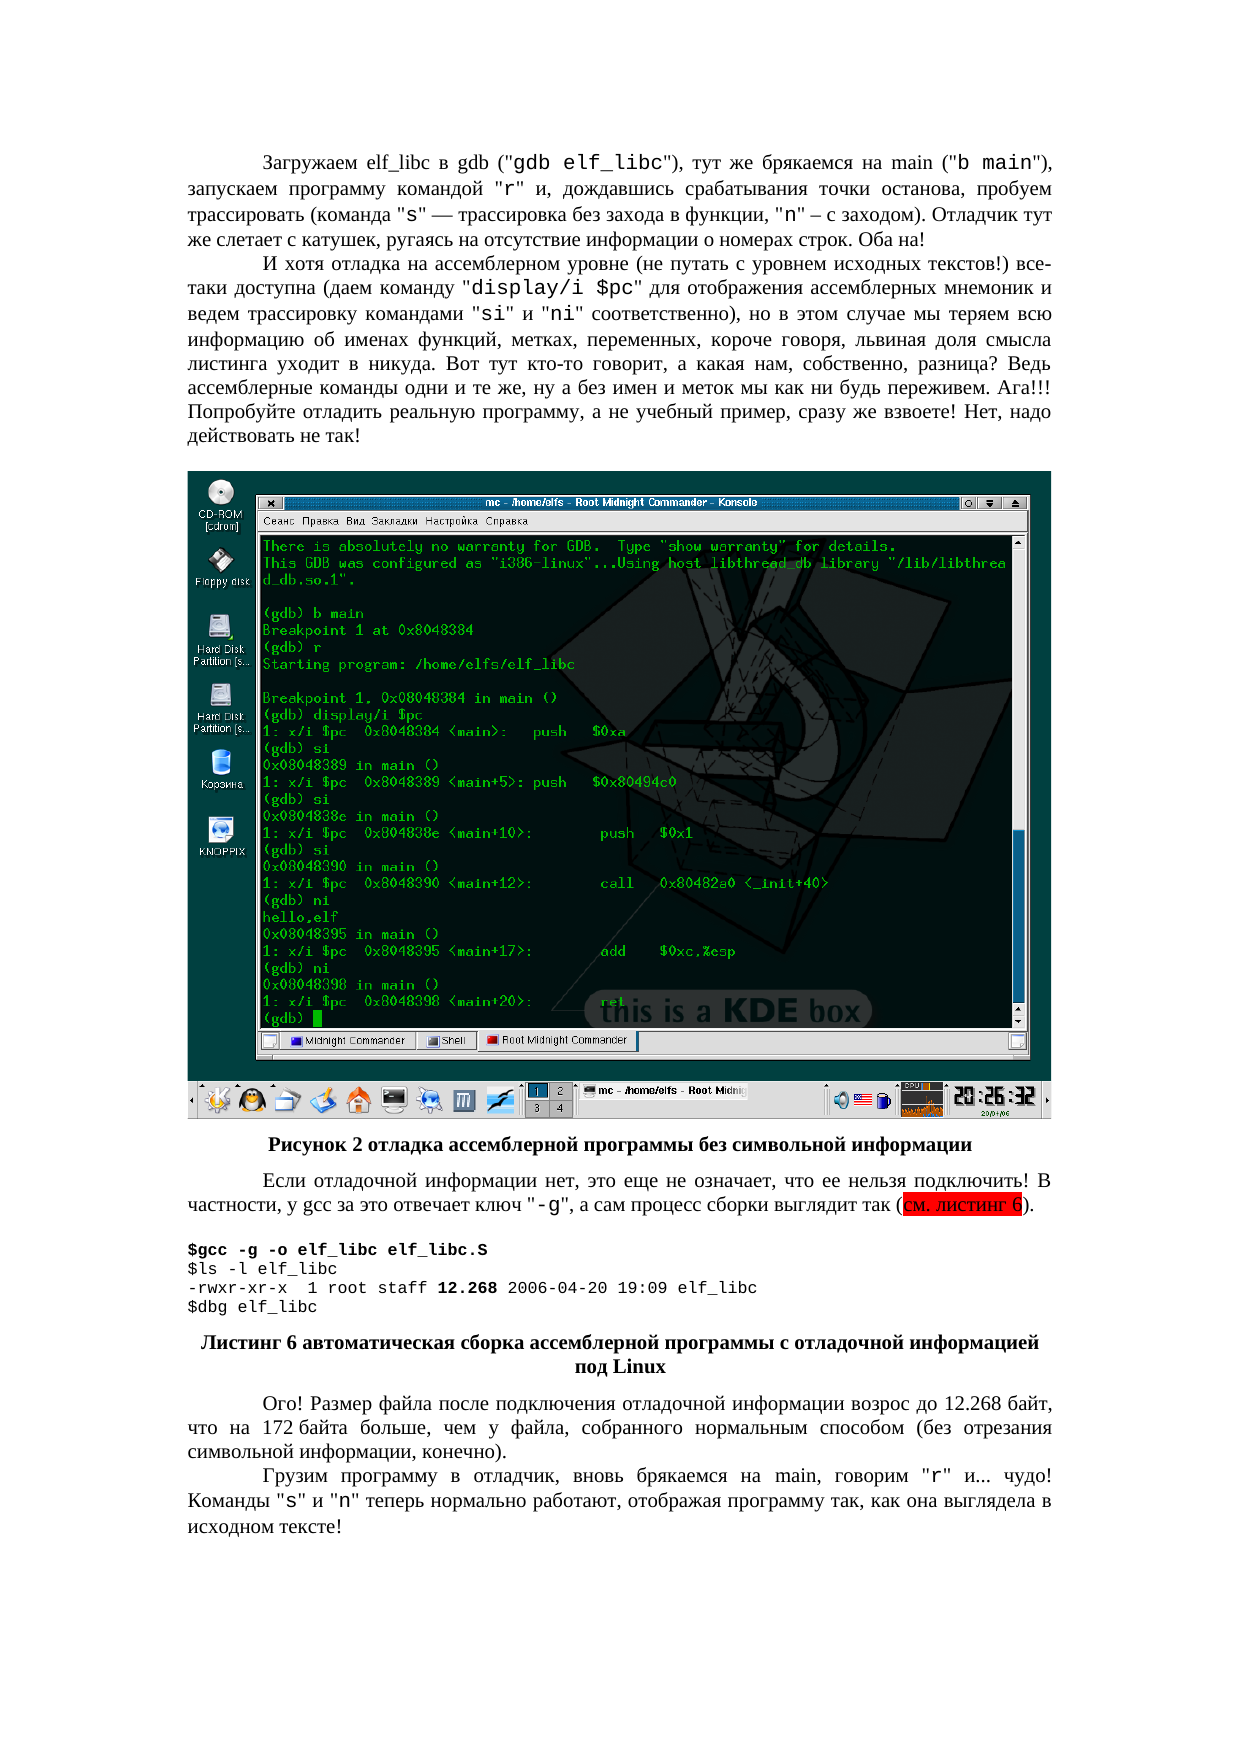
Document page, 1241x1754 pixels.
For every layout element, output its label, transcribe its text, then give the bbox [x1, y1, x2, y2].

text $ls -l elf_libc [187, 1261, 1053, 1280]
text Если отладочной информации нет, это еще не означает, что ее нельзя подключить! В частности, у gcc за это отвечает ключ "-g", а сам процесс сборки выглядит так (см. листинг 6). [187, 1168, 1053, 1218]
text Рисунок 2 отладка ассемблерной программы без символьной информации [187, 1132, 1053, 1156]
text Грузим программу в отладчик, вновь брякаемся на main, говорим "r" и... чудо! Команды "s" и "n" теперь нормально работают, отображая программу так, как она выглядела в исходном тексте! [187, 1463, 1053, 1538]
text Ого! Размер файла после подключения отладочной информации возрос до 12.268 байт, что на 172 байта больше, чем у файла, собранного нормальным способом (без отрезания символьной информации, конечно). [187, 1391, 1053, 1463]
text Листинг 6 автоматическая сборка ассемблерной программы с отладочной информацией под Linux [187, 1330, 1053, 1378]
text Загружаем elf_libc в gdb ("gdb elf_libc"), тут же брякаемся на main ("b main"), запускаем программу командой "r" и, дождавшись срабатывания точки останова, пробуем трассировать (команда "s" — трассировка без захода в функции, "n" – с заходом). Отладчик тут же слетает с катушек, ругаясь на отсутствие информации о номерах строк. Оба на! [187, 150, 1053, 251]
text -rwxr-xr-x 1 root staff 12.268 2006-04-20 19:09 elf_libc [187, 1280, 1053, 1298]
picture [187, 471, 1052, 1119]
text И хотя отладка на ассемблерном уровне (не путать с уровнем исходных текстов!) все-таки доступна (даем команду "display/i $pc" для отображения ассемблерных мнемоник и ведем трассировку командами "si" и "ni" соответственно), но в этом случае мы теряем всю информацию об именах функций, метках, переменных, короче говоря, львиная доля смысла листинга уходит в никуда. Вот тут кто-то говорит, а какая нам, собственно, разница? Ведь ассемблерные команды одни и те же, ну а без имен и меток мы как ни будь переживем. Ага!!! Попробуйте отладить реальную программу, а не учебный пример, сразу же взвоете! Нет, надо действовать не так! [187, 251, 1053, 447]
text $gcc -g -o elf_libc elf_libc.S [187, 1242, 1053, 1261]
text $dbg elf_libc [187, 1298, 1053, 1317]
